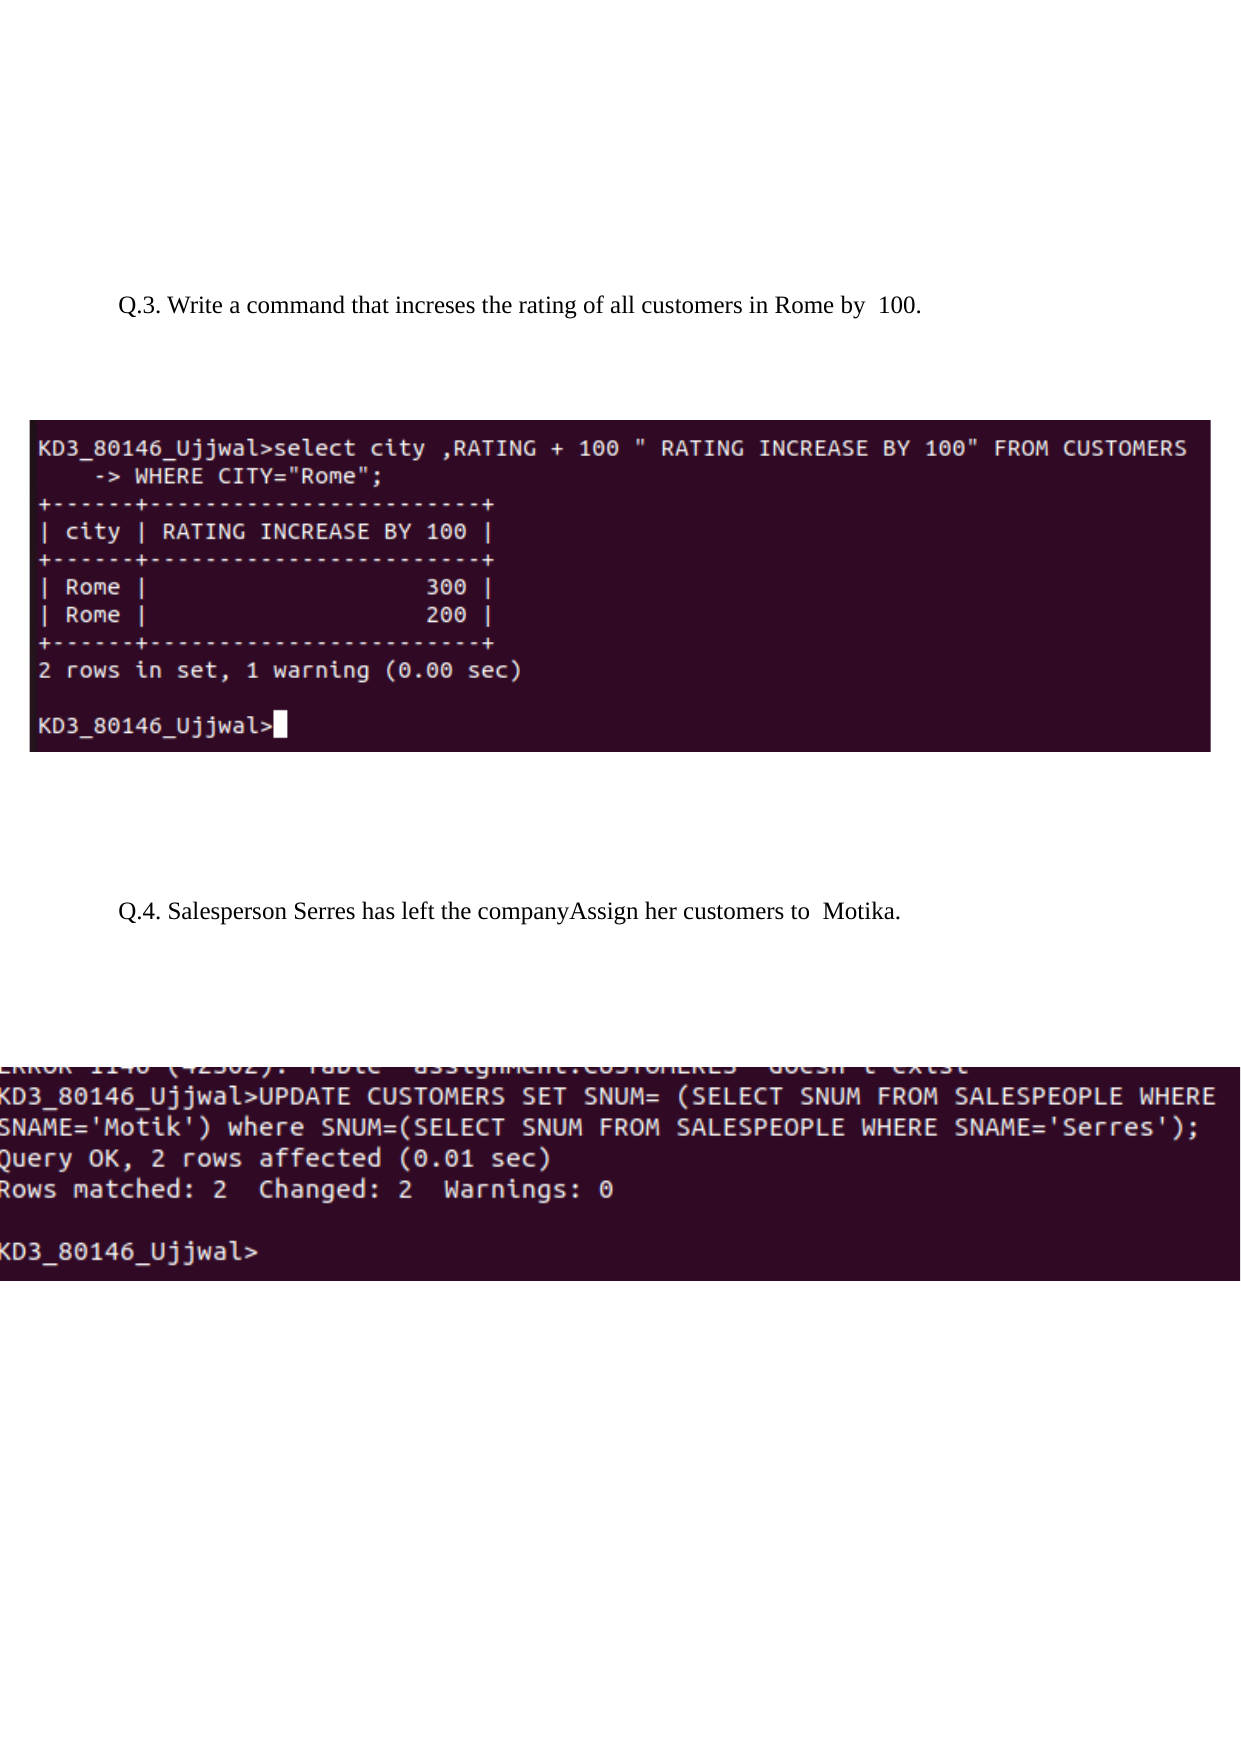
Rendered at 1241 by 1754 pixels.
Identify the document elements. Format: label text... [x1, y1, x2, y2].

picture [29, 420, 1211, 752]
picture [0, 1067, 1241, 1281]
text Q.3. Write a command that increses the rating of all customers in Rome by 100. [118, 291, 1122, 319]
text Q.4. Salesperson Serres has left the companyAssign her customers to Motika. [118, 896, 1122, 924]
